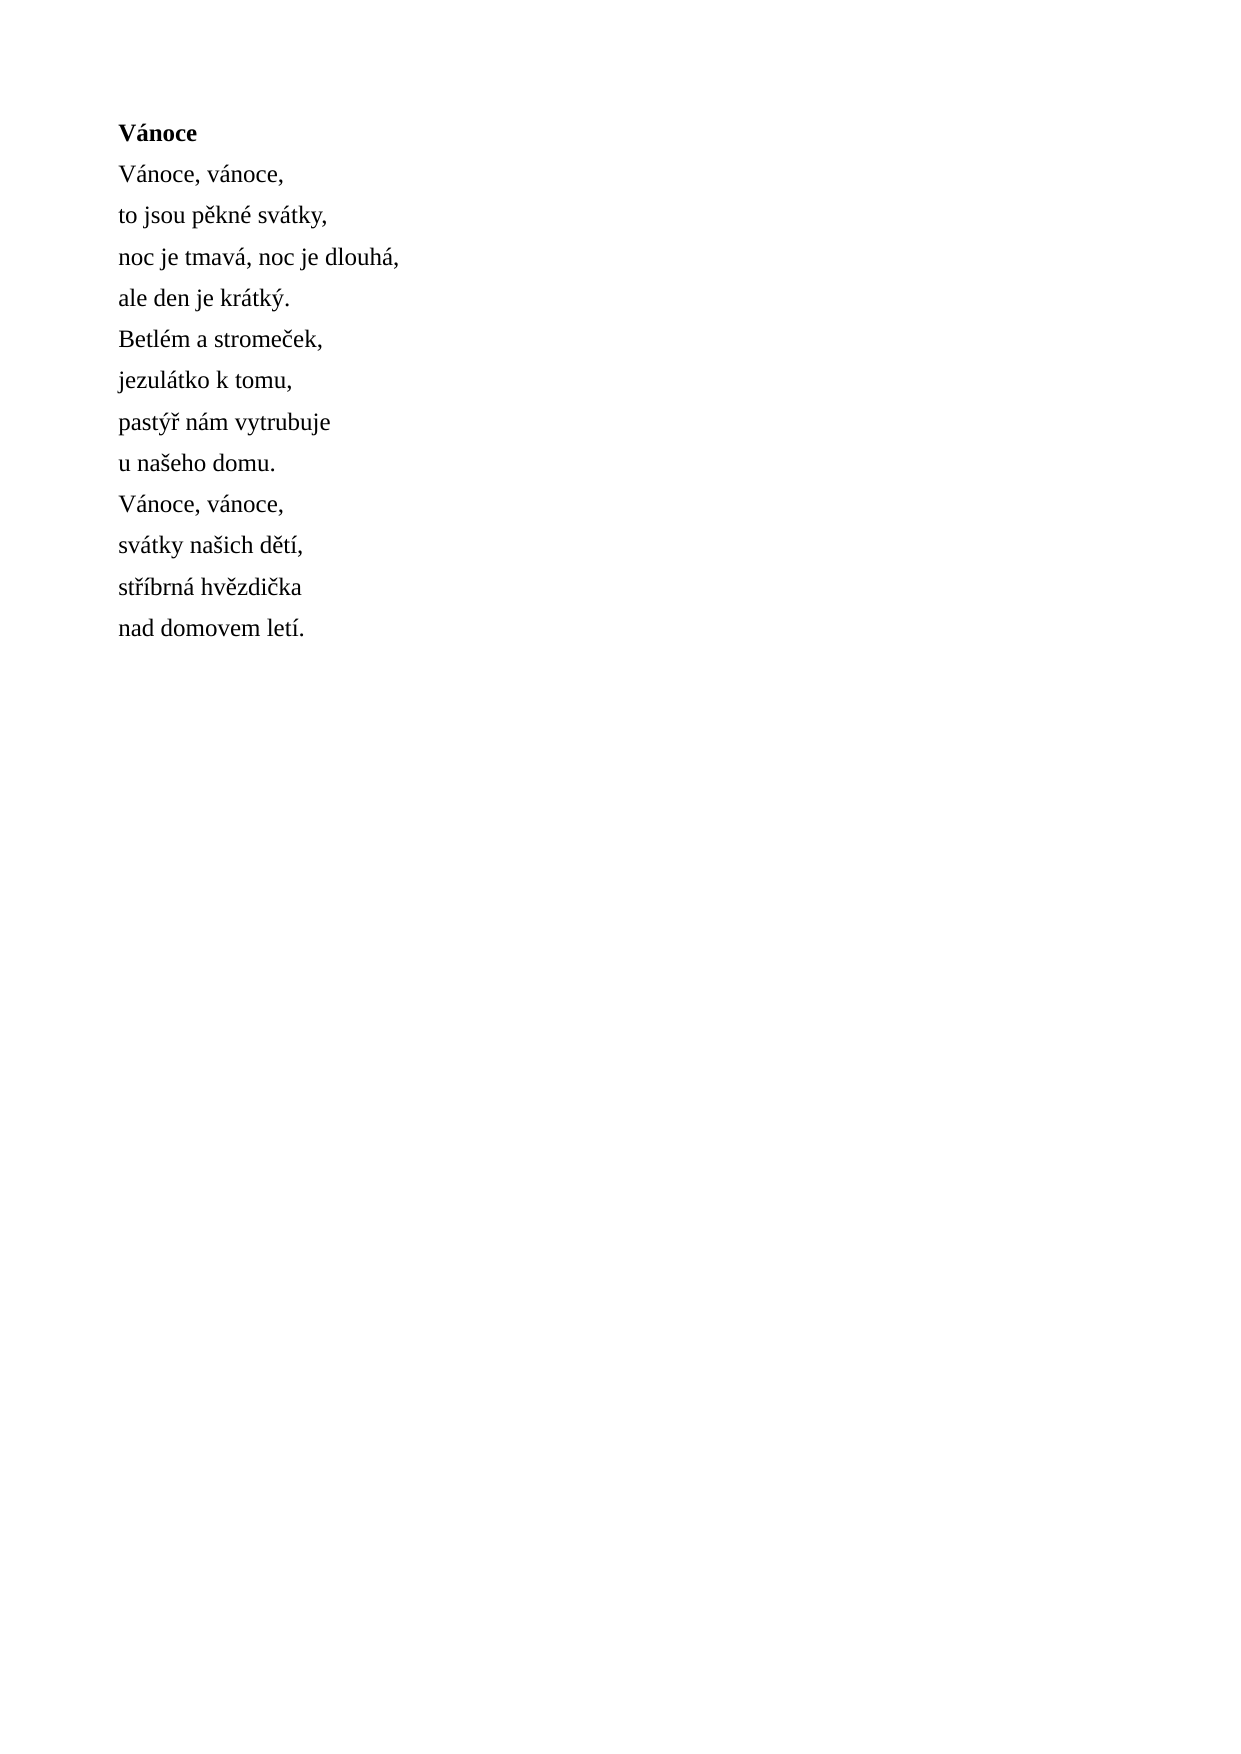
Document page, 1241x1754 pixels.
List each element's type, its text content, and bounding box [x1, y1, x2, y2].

text nad domovem letí. [118, 613, 620, 642]
text svátky našich dětí, [118, 531, 620, 559]
text Betlém a stromeček, [118, 324, 620, 353]
subtitle Vánoce [118, 118, 620, 147]
text u našeho domu. [118, 448, 620, 477]
text to jsou pěkné svátky, [118, 201, 620, 229]
text noc je tmavá, noc je dlouhá, [118, 242, 620, 271]
text ale den je krátký. [118, 283, 620, 312]
text stříbrná hvězdička [118, 572, 620, 601]
text Vánoce, vánoce, [118, 489, 620, 518]
text jezulátko k tomu, [118, 366, 620, 394]
text Vánoce, vánoce, [118, 159, 620, 188]
text pastýř nám vytrubuje [118, 407, 620, 436]
